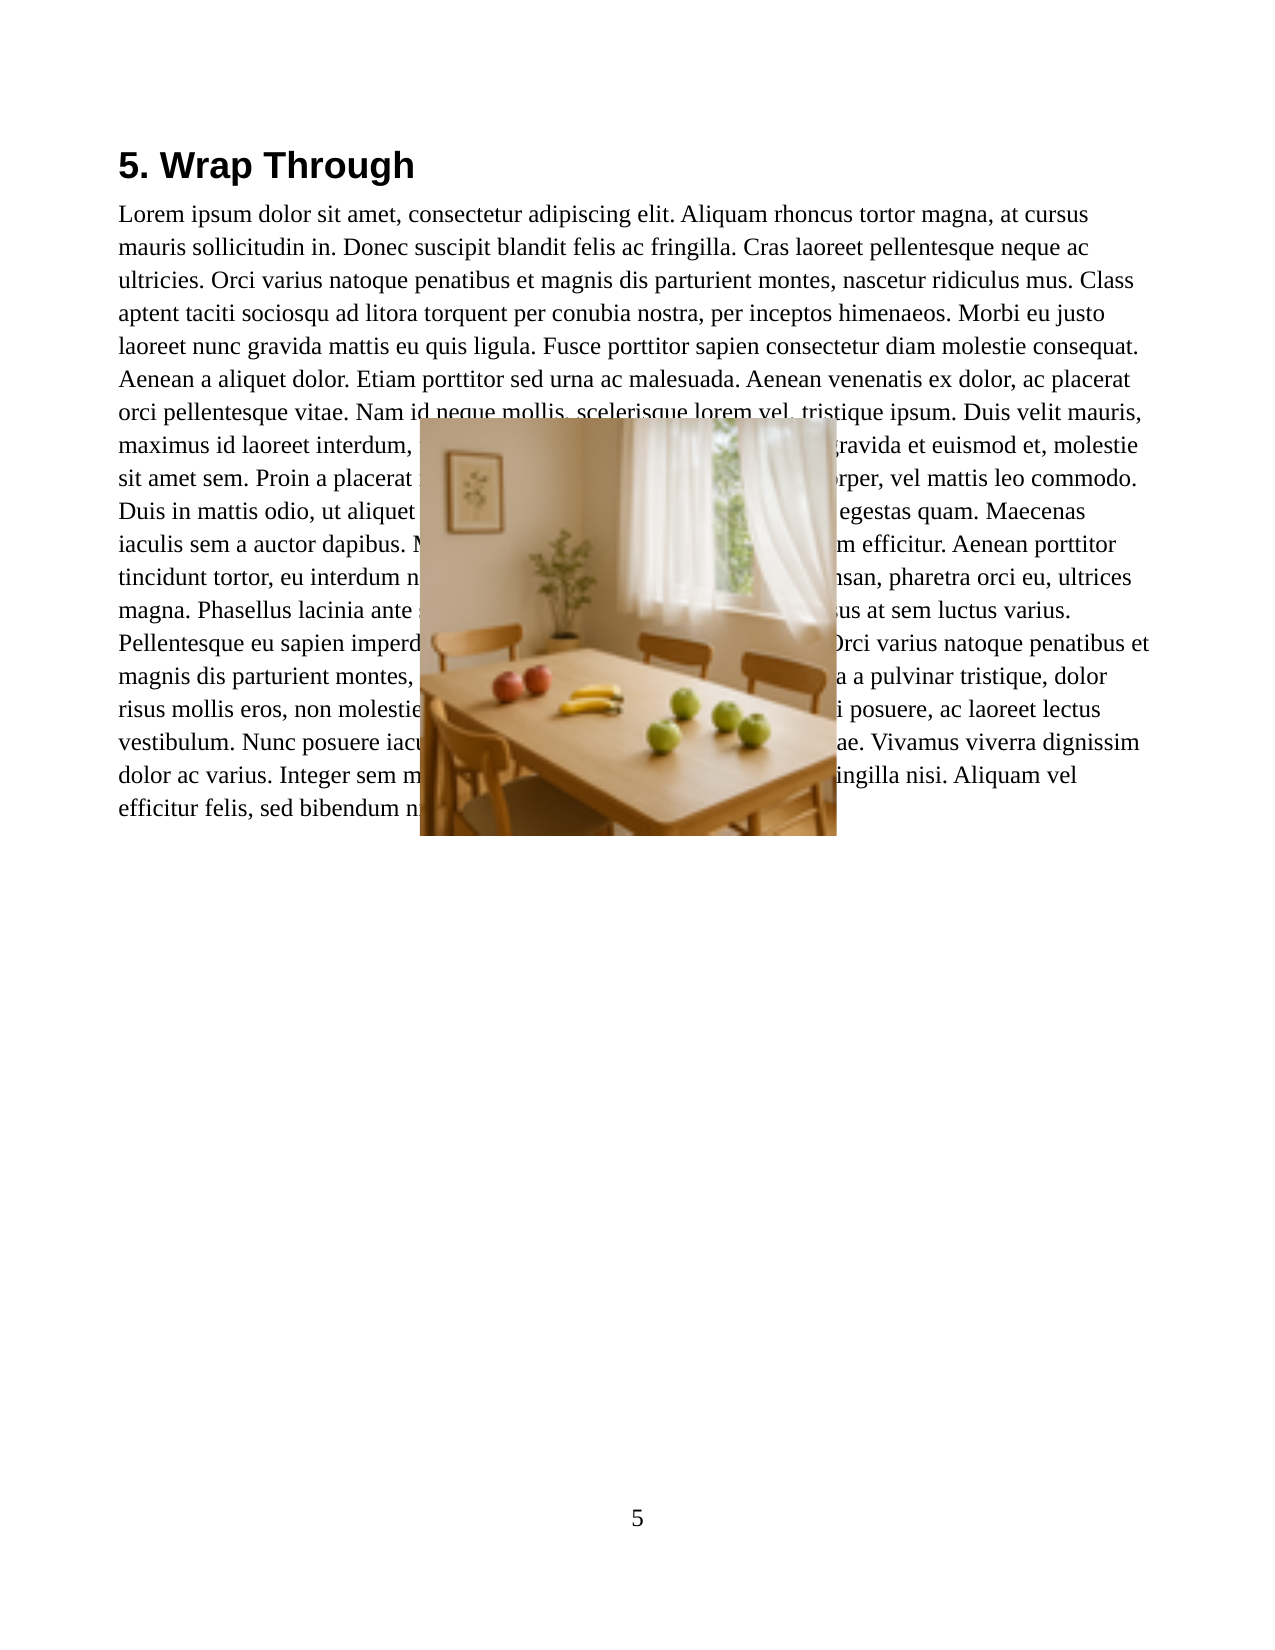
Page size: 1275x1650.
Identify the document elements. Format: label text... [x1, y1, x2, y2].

text Lorem ipsum dolor sit amet, consectetur adipiscing elit. Aliquam rhoncus tortor magna, at cursus mauris sollicitudin in. Donec suscipit blandit felis ac fringilla. Cras laoreet pellentesque neque ac ultricies. Orci varius natoque penatibus et magnis dis parturient montes, nascetur ridiculus mus. Class aptent taciti sociosqu ad litora torquent per conubia nostra, per inceptos himenaeos. Morbi eu justo laoreet nunc gravida mattis eu quis ligula. Fusce porttitor sapien consectetur diam molestie consequat. Aenean a aliquet dolor. Etiam porttitor sed urna ac malesuada. Aenean venenatis ex dolor, ac placerat orci pellentesque vitae. Nam id neque mollis, scelerisque lorem vel, tristique ipsum. Duis velit mauris, maximus id laoreet interdum, fringilla sit amet tortor. Proin nisl tortor, gravida et euismod et, molestie sit amet sem. Proin a placerat massa. Etiam tempus dui ac justo ullamcorper, vel mattis leo commodo. Duis in mattis odio, ut aliquet nisl. Pellentesque vel vehicula neque, vel egestas quam. Maecenas iaculis sem a auctor dapibus. Maecenas egestas dolor ut lorem fermentum efficitur. Aenean porttitor tincidunt tortor, eu interdum neque accumsan at. Mauris ut massa accumsan, pharetra orci eu, ultrices magna. Phasellus lacinia ante sed purus molestie pharetra. Fusce non risus at sem luctus varius. Pellentesque eu sapien imperdiet, fermentum lorem eget, tristique elit. Orci varius natoque penatibus et magnis dis parturient montes, nascetur ridiculus mus. Sed congue, massa a pulvinar tristique, dolor risus mollis eros, non molestie orci nisi id leo. Sed volutpat tortor in orci posuere, ac laoreet lectus vestibulum. Nunc posuere iaculis velit, nec molestie lorem vulputate vitae. Vivamus viverra dignissim dolor ac varius. Integer sem metus, mattis non leo venenatis, pulvinar fringilla nisi. Aliquam vel efficitur felis, sed bibendum nibh. [118, 199, 1157, 822]
subtitle 5. Wrap Through [118, 143, 1157, 186]
picture [419, 418, 837, 836]
